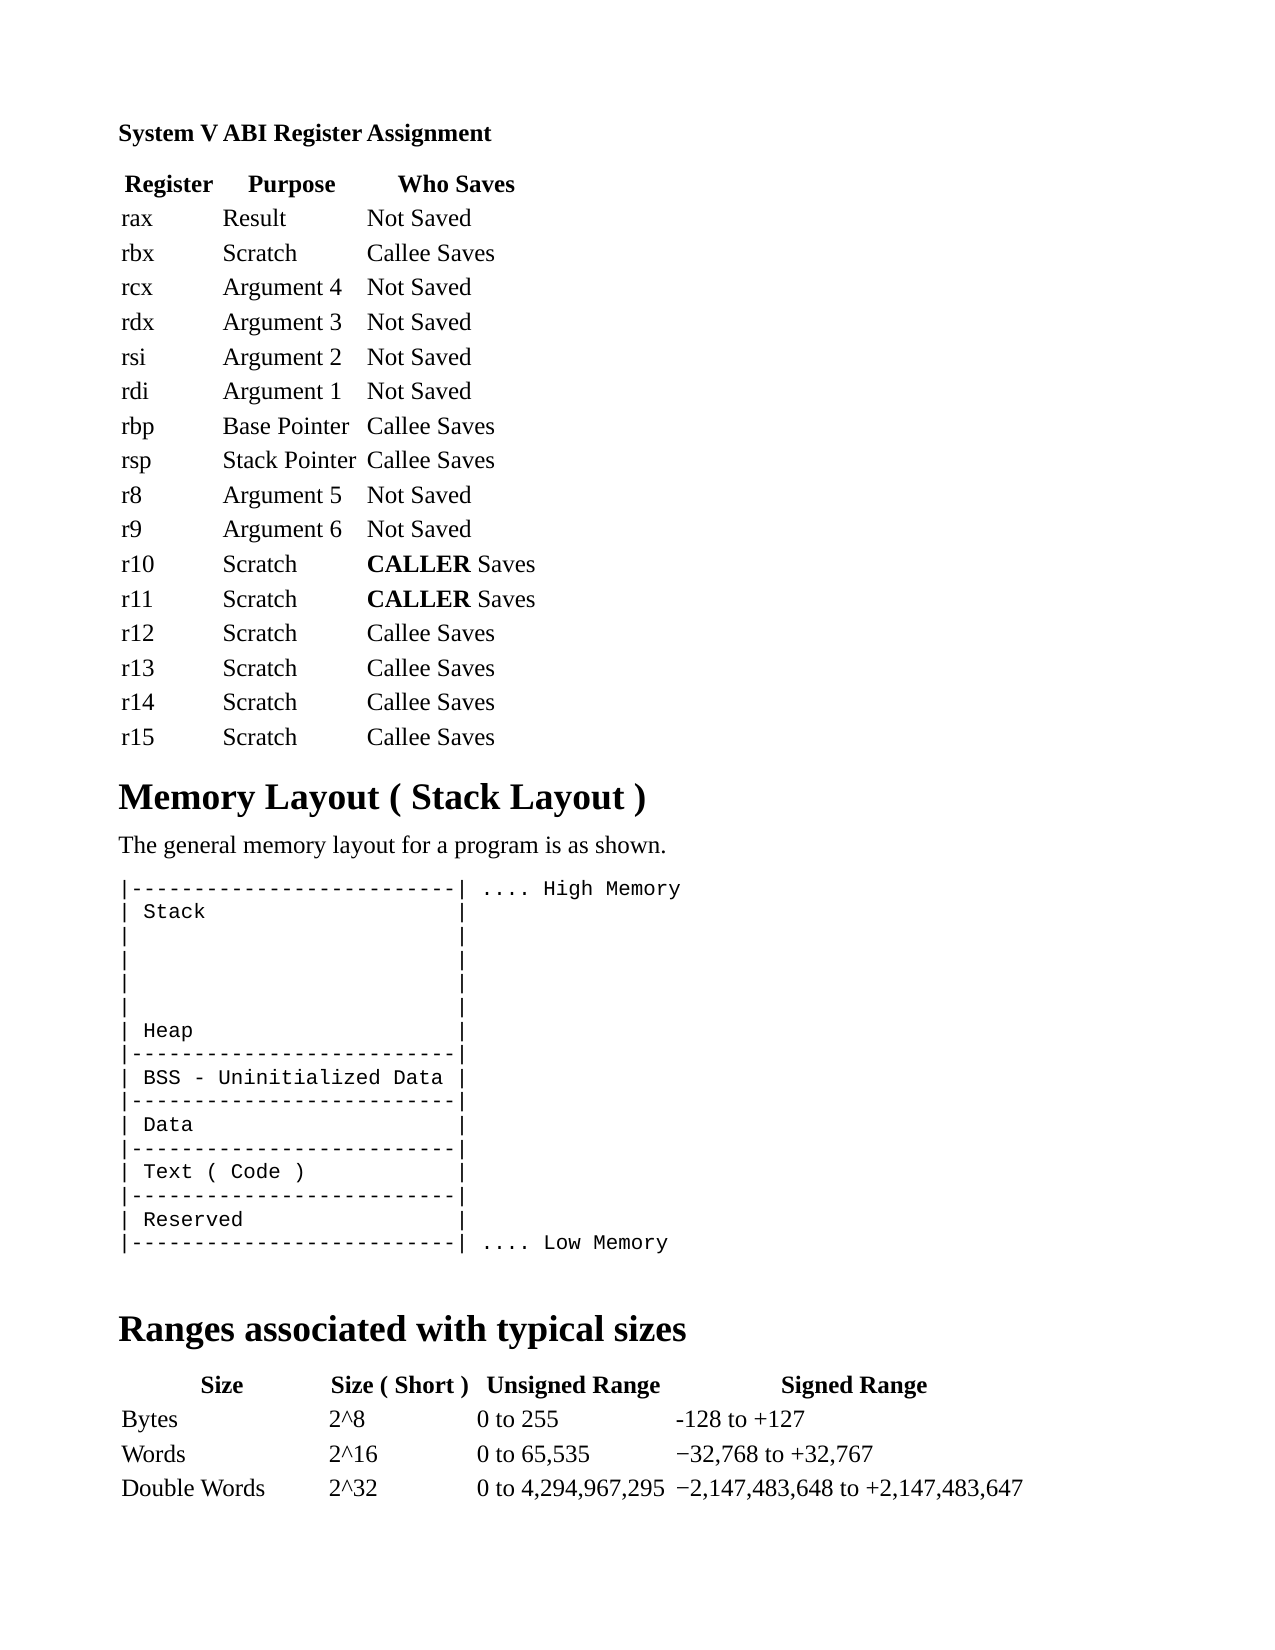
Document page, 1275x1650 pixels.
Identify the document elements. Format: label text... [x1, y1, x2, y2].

text |--------------------------| [118, 1091, 1157, 1114]
table_cell −2,147,483,648 to +2,147,483,647 [673, 1471, 1036, 1505]
table_cell Argument 6 [219, 512, 364, 546]
table_cell Argument 1 [219, 373, 364, 408]
table_cell 2^8 [326, 1401, 474, 1436]
text |--------------------------| .... Low Memory [118, 1232, 1157, 1256]
table_cell rsp [118, 443, 219, 477]
table_cell Callee Saves [364, 615, 549, 650]
text | Heap | [118, 1019, 1157, 1043]
table_cell Scratch [219, 581, 364, 615]
text | | [118, 925, 1157, 949]
text | Data | [118, 1114, 1157, 1138]
table_cell Not Saved [364, 200, 549, 235]
text | Reserved | [118, 1209, 1157, 1232]
text |--------------------------| [118, 1138, 1157, 1161]
table_cell Callee Saves [364, 685, 549, 719]
table_cell Callee Saves [364, 235, 549, 269]
text |--------------------------| [118, 1043, 1157, 1067]
table_header Unsigned Range [474, 1367, 673, 1401]
table_cell rbx [118, 235, 219, 269]
table_cell Argument 5 [219, 477, 364, 512]
text | Stack | [118, 901, 1157, 925]
table_cell r13 [118, 650, 219, 684]
table_cell Not Saved [364, 339, 549, 373]
table_cell Scratch [219, 685, 364, 719]
table_cell Not Saved [364, 512, 549, 546]
table_cell Scratch [219, 650, 364, 684]
text |--------------------------| [118, 1185, 1157, 1209]
table_cell Not Saved [364, 304, 549, 339]
table_cell Scratch [219, 546, 364, 581]
table_cell Double Words [118, 1471, 326, 1505]
text | | [118, 996, 1157, 1019]
table_cell Not Saved [364, 477, 549, 512]
table_header Size [118, 1367, 326, 1401]
subtitle Ranges associated with typical sizes [118, 1306, 1157, 1349]
table_cell Argument 3 [219, 304, 364, 339]
table_cell Scratch [219, 615, 364, 650]
table_cell Not Saved [364, 270, 549, 304]
table_cell rbp [118, 408, 219, 442]
table_cell Not Saved [364, 373, 549, 408]
table_cell Scratch [219, 235, 364, 269]
table_cell 2^32 [326, 1471, 474, 1505]
text | | [118, 972, 1157, 996]
table_cell 0 to 65,535 [474, 1436, 673, 1471]
text | | [118, 949, 1157, 972]
table_cell Callee Saves [364, 650, 549, 684]
table_cell Argument 2 [219, 339, 364, 373]
table_header Signed Range [673, 1367, 1036, 1401]
table_cell Words [118, 1436, 326, 1471]
table_cell Bytes [118, 1401, 326, 1436]
table_cell −32,768 to +32,767 [673, 1436, 1036, 1471]
table_header Size ( Short ) [326, 1367, 474, 1401]
subtitle Memory Layout ( Stack Layout ) [118, 774, 1157, 818]
table_cell Base Pointer [219, 408, 364, 442]
table_cell rdi [118, 373, 219, 408]
table_cell r9 [118, 512, 219, 546]
table_cell rsi [118, 339, 219, 373]
table_cell CALLER Saves [364, 546, 549, 581]
table_cell Stack Pointer [219, 443, 364, 477]
table_cell r8 [118, 477, 219, 512]
table_cell 0 to 4,294,967,295 [474, 1471, 673, 1505]
table_cell rdx [118, 304, 219, 339]
text |--------------------------| .... High Memory [118, 878, 1157, 901]
text | BSS - Uninitialized Data | [118, 1067, 1157, 1091]
table_cell rax [118, 200, 219, 235]
table_cell rcx [118, 270, 219, 304]
table_cell 2^16 [326, 1436, 474, 1471]
table_header Who Saves [364, 166, 549, 200]
table_cell Callee Saves [364, 719, 549, 754]
table_cell r11 [118, 581, 219, 615]
table_cell Callee Saves [364, 408, 549, 442]
text | Text ( Code ) | [118, 1161, 1157, 1185]
table_cell r14 [118, 685, 219, 719]
table_cell -128 to +127 [673, 1401, 1036, 1436]
table_header Register [118, 166, 219, 200]
table_cell r12 [118, 615, 219, 650]
table_cell Result [219, 200, 364, 235]
table_cell 0 to 255 [474, 1401, 673, 1436]
table_cell CALLER Saves [364, 581, 549, 615]
table_cell r15 [118, 719, 219, 754]
text The general memory layout for a program is as shown. [118, 830, 1157, 859]
table_cell Callee Saves [364, 443, 549, 477]
table_cell Argument 4 [219, 270, 364, 304]
table_cell r10 [118, 546, 219, 581]
text System V ABI Register Assignment [118, 118, 1157, 147]
table_header Purpose [219, 166, 364, 200]
table_cell Scratch [219, 719, 364, 754]
